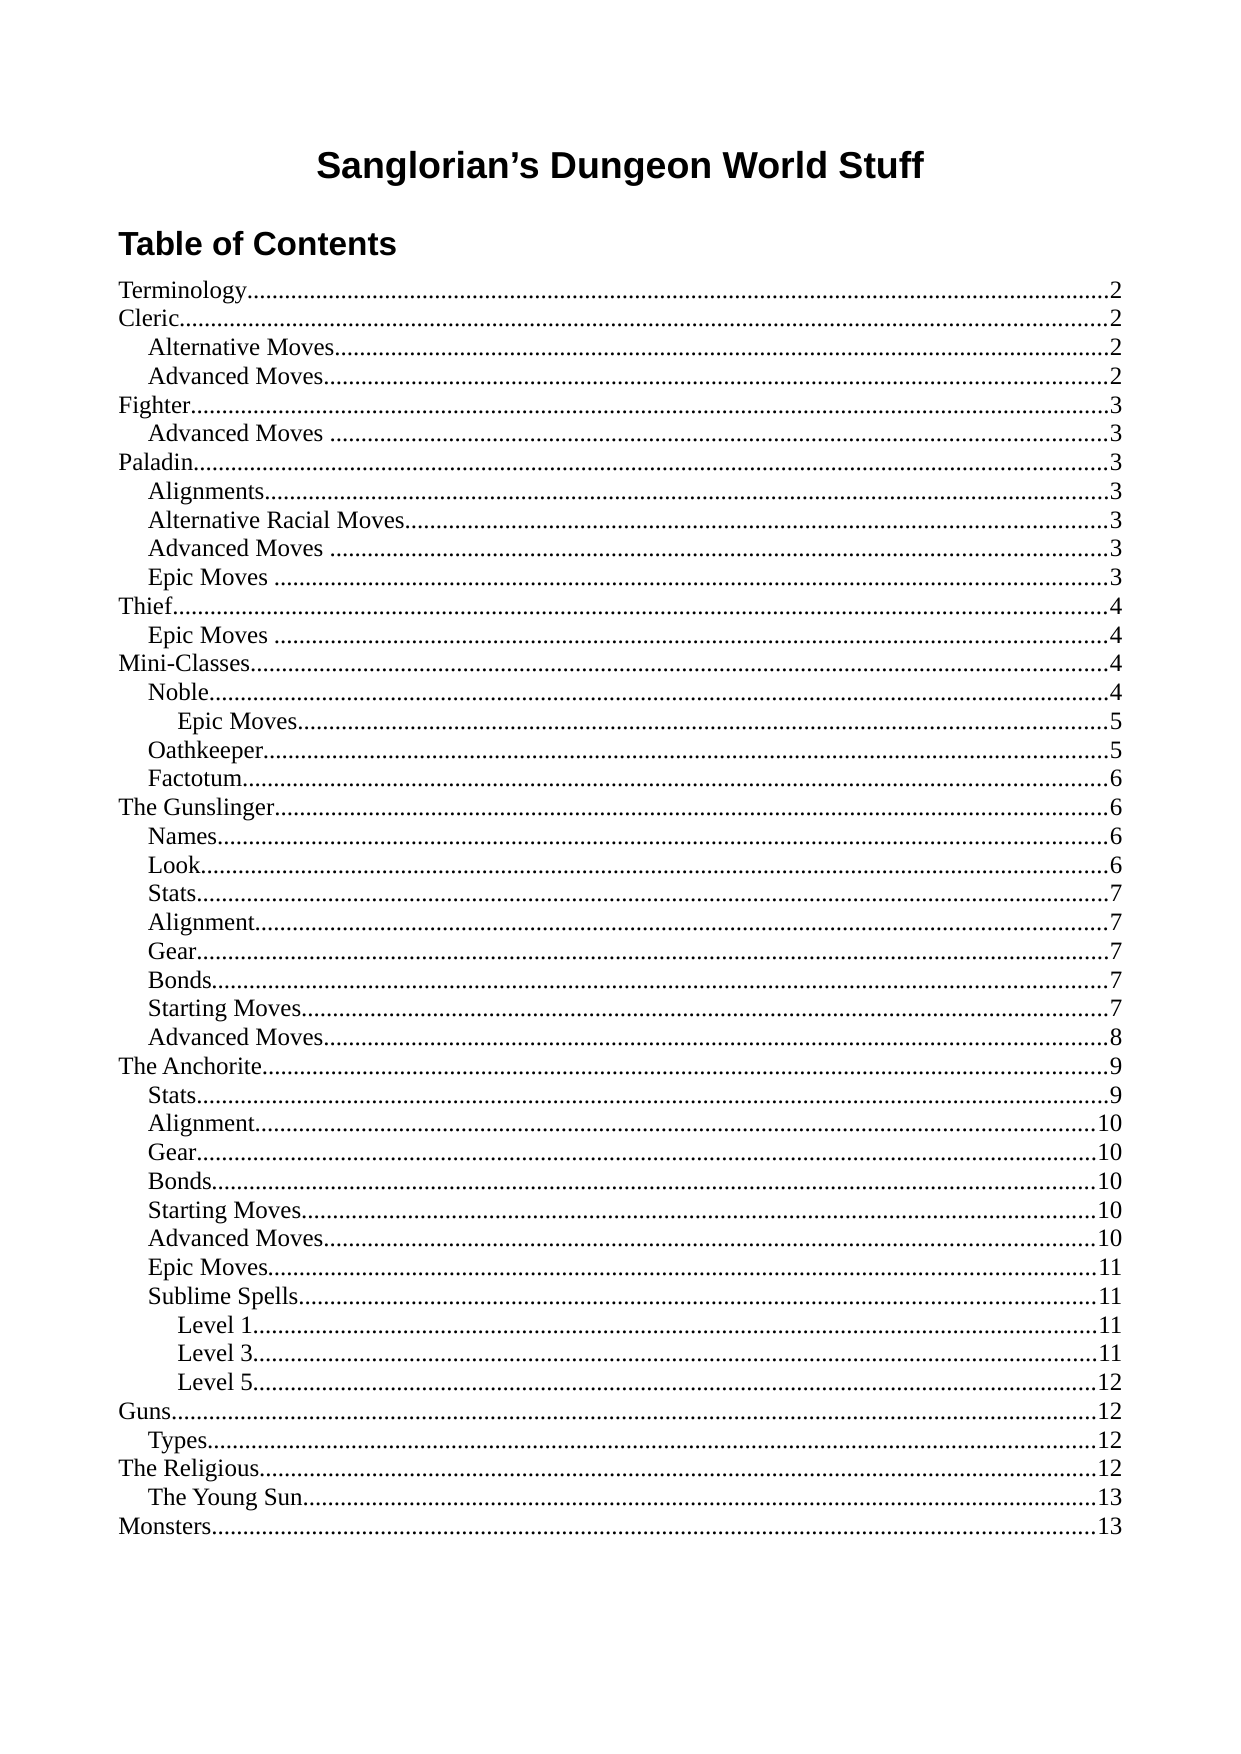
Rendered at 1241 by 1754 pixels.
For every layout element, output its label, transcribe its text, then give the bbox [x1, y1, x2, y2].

text Advanced Moves 8 [148, 1022, 1122, 1051]
text Guns 12 [118, 1396, 1122, 1425]
text The Anchorite 9 [118, 1051, 1122, 1080]
text Advanced Moves 2 [148, 361, 1122, 390]
text Level 5 12 [177, 1367, 1122, 1396]
title Sanglorian’s Dungeon World Stuff [118, 143, 1122, 186]
text Cleric 2 [118, 303, 1122, 332]
text Starting Moves 7 [148, 993, 1122, 1022]
text Epic Moves 4 [148, 620, 1122, 648]
text Bonds 7 [148, 965, 1122, 993]
text Starting Moves 10 [148, 1195, 1122, 1223]
text Epic Moves 11 [148, 1252, 1122, 1281]
subtitle Table of Contents [118, 224, 1122, 262]
text Alternative Racial Moves 3 [148, 505, 1122, 533]
text Epic Moves 3 [148, 562, 1122, 591]
text Stats 7 [148, 878, 1122, 907]
text Level 1 11 [177, 1310, 1122, 1338]
text The Religious 12 [118, 1453, 1122, 1482]
text Epic Moves 5 [177, 706, 1122, 735]
text Advanced Moves 10 [148, 1223, 1122, 1252]
text The Gunslinger 6 [118, 792, 1122, 821]
text Advanced Moves 3 [148, 533, 1122, 562]
text Stats 9 [148, 1080, 1122, 1108]
text Noble 4 [148, 677, 1122, 706]
text Alignments 3 [148, 476, 1122, 505]
text Mini-Classes 4 [118, 648, 1122, 677]
text Paladin 3 [118, 447, 1122, 476]
text Gear 7 [148, 936, 1122, 965]
text Monsters 13 [118, 1511, 1122, 1540]
text Thief 4 [118, 591, 1122, 620]
text Bonds 10 [148, 1166, 1122, 1195]
text Factotum 6 [148, 763, 1122, 792]
text Alternative Moves 2 [148, 332, 1122, 361]
text Alignment 7 [148, 907, 1122, 936]
text The Young Sun 13 [148, 1482, 1122, 1511]
text Sublime Spells 11 [148, 1281, 1122, 1310]
text Look 6 [148, 850, 1122, 878]
text Alignment 10 [148, 1108, 1122, 1137]
text Oathkeeper 5 [148, 735, 1122, 763]
text Names 6 [148, 821, 1122, 850]
text Gear 10 [148, 1137, 1122, 1166]
text Types 12 [148, 1425, 1122, 1453]
text Advanced Moves 3 [148, 418, 1122, 447]
text Level 3 11 [177, 1338, 1122, 1367]
text Terminology 2 [118, 275, 1122, 303]
text Fighter 3 [118, 390, 1122, 418]
